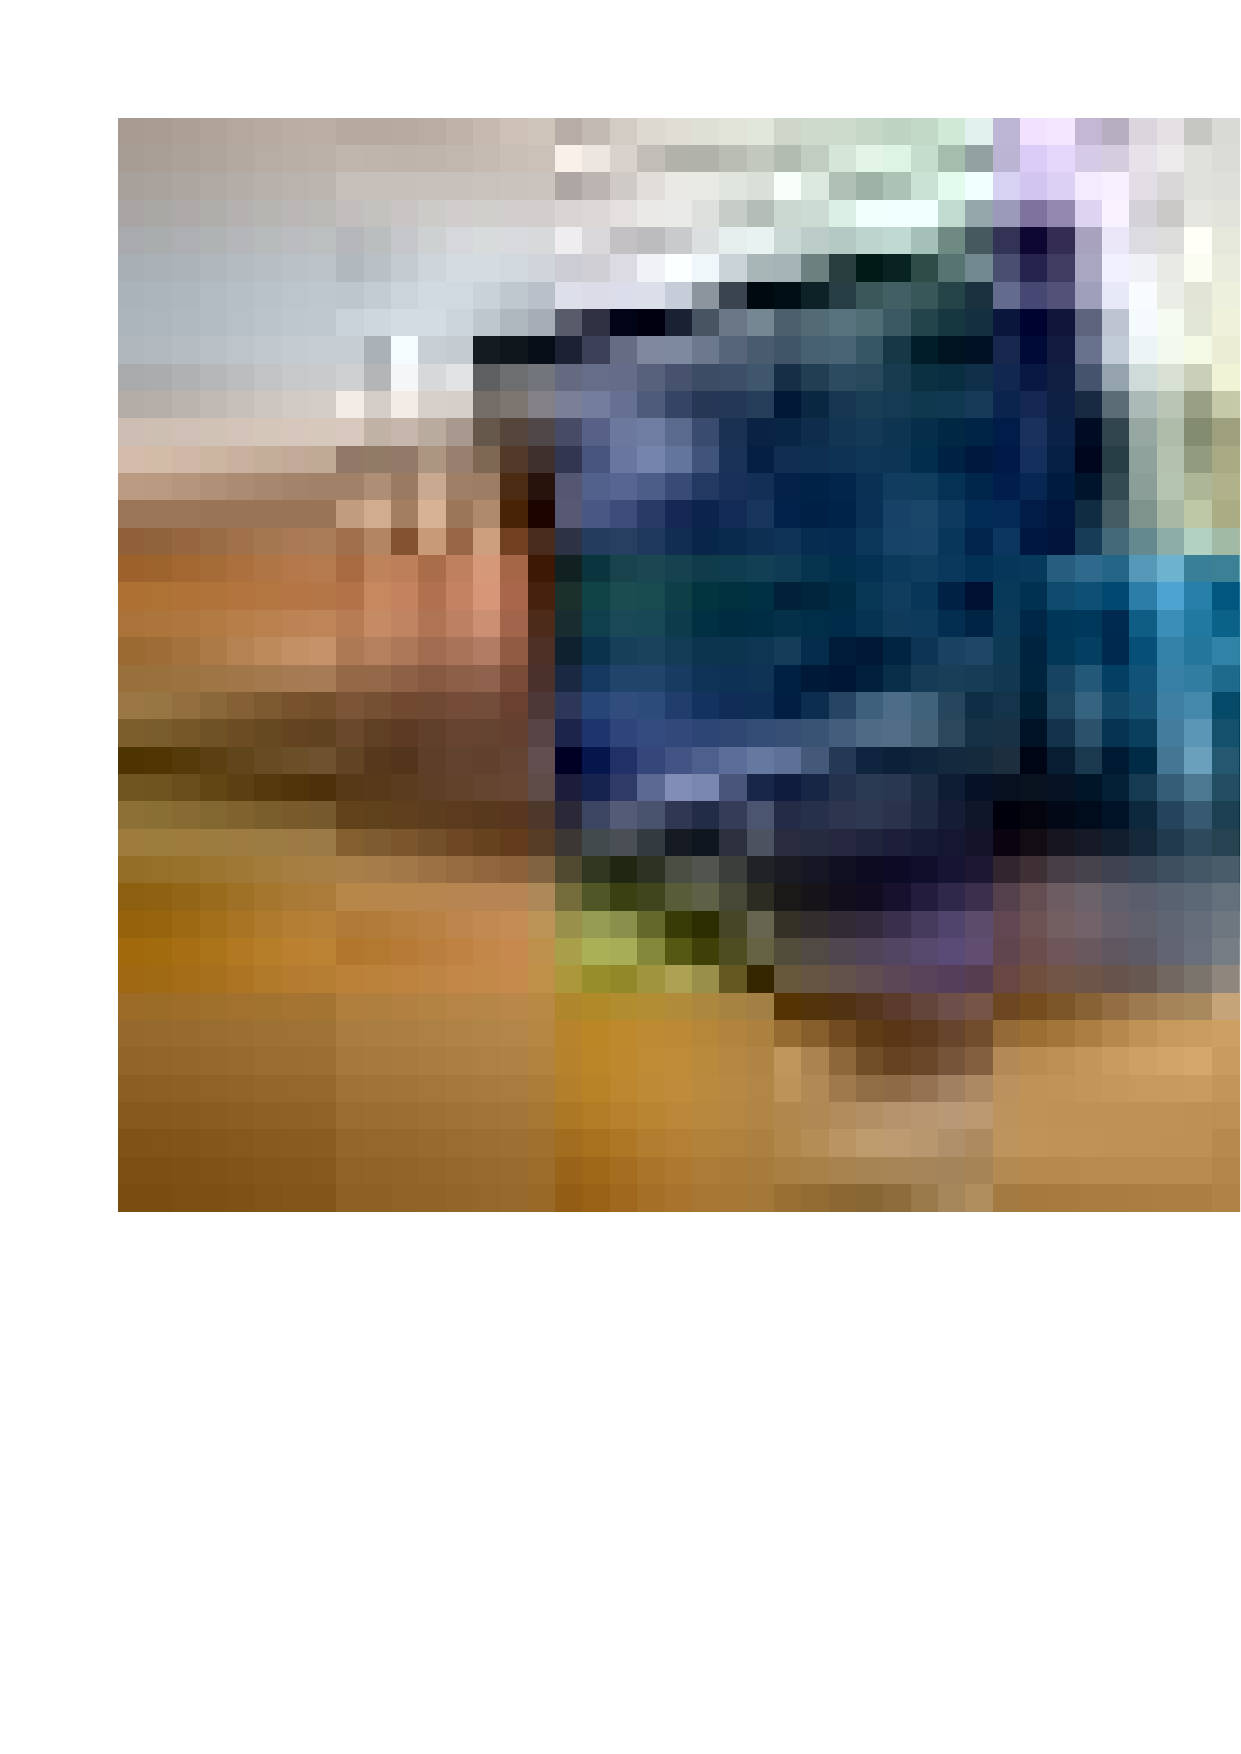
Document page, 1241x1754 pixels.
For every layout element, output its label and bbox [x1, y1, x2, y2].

picture [118, 118, 1241, 1212]
